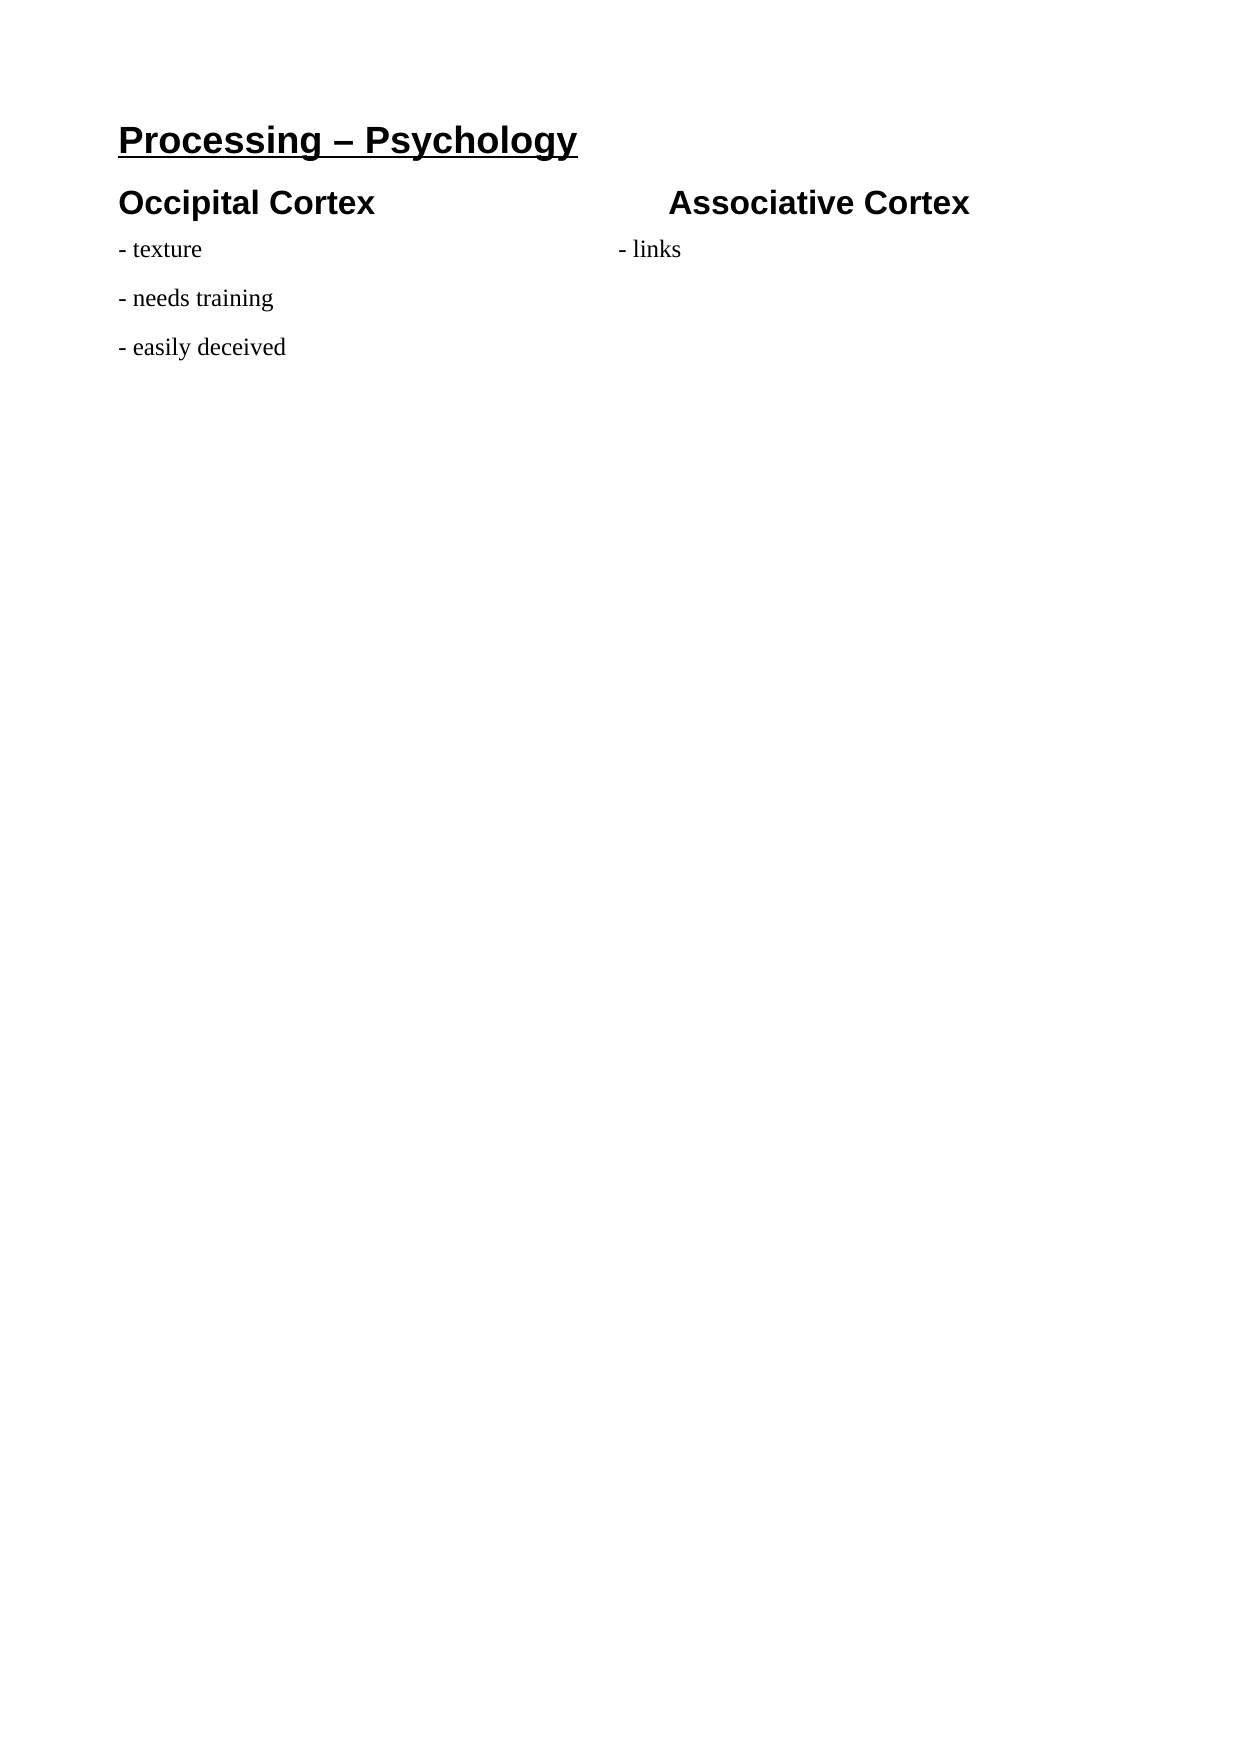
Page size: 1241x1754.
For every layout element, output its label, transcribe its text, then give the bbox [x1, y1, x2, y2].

text - needs training [118, 283, 1122, 312]
text - texture - links [118, 234, 1122, 262]
subtitle Occipital Cortex Associative Cortex [118, 183, 1122, 221]
subtitle Processing – Psychology [118, 118, 1122, 162]
text - easily deceived [118, 332, 1122, 361]
